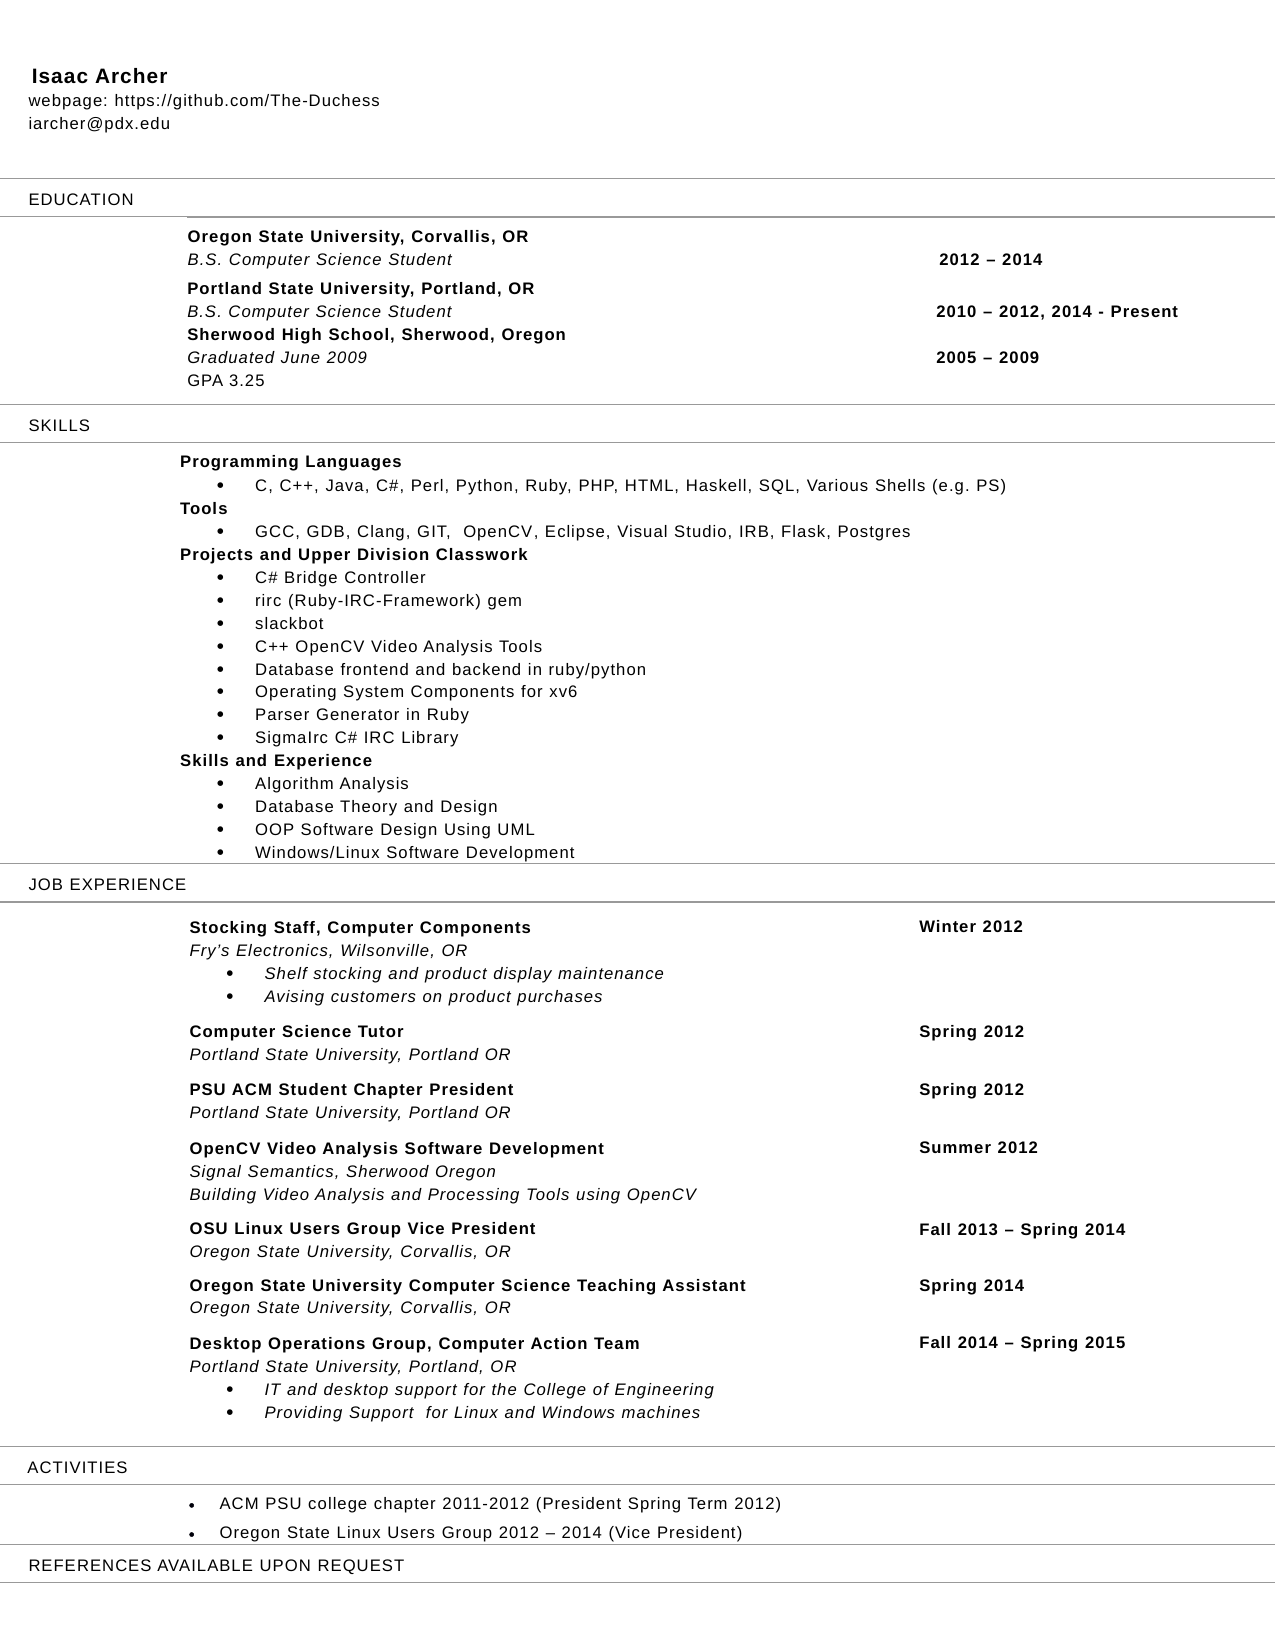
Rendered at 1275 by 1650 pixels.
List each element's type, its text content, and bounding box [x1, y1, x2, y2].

table_cell [178, 1423, 1275, 1446]
table_cell References available upon request [0, 1545, 1275, 1582]
table_cell [0, 903, 178, 1007]
table_cell Oregon State University Computer Science Teaching Assistant Oregon State University, Corvallis, OR [178, 1262, 862, 1318]
table_header Isaac Archer webpage: https://github.com/The-Duchess iarcher@pdx.edu [0, 65, 1275, 177]
table_cell Stocking Staff, Computer Components Fry’s Electronics, Wilsonville, OR Shelf stocking and product display maintenance Avising customers on product purchases [178, 903, 862, 1007]
table_cell [0, 1485, 178, 1543]
table_cell Computer Science Tutor Portland State University, Portland OR [178, 1007, 862, 1065]
table_cell Fall 2014 – Spring 2015 [863, 1319, 1275, 1423]
table_cell Summer 2012 [863, 1123, 1275, 1204]
table_cell Education [0, 179, 1275, 216]
table_cell B.S. Computer Science Student [176, 299, 862, 322]
table_header Oregon State University, Corvallis, OR [187, 218, 1274, 247]
table_cell Programming Languages [169, 443, 1033, 472]
table_cell [0, 1065, 178, 1446]
table_cell Activities [0, 1447, 1275, 1484]
table_cell Skills [0, 405, 1275, 442]
table_cell OSU Linux Users Group Vice President Oregon State University, Corvallis, OR [178, 1205, 862, 1262]
table_cell [0, 217, 176, 403]
table_cell C, C++, Java, C#, Perl, Python, Ruby, PHP, HTML, Haskell, SQL, Various Shells (e.g. PS) Tools GCC, GDB, Clang, GIT, OpenCV, Eclipse, Visual Studio, IRB, Flask, Postgres Projects and Upper Division Classwork C# Bridge Controller rirc (Ruby-IRC-Framework) gem slackbot C++ OpenCV Video Analysis Tools Database frontend and backend in ruby/python Operating System Components for xv6 Parser Generator in Ruby SigmaIrc C# IRC Library Skills and Experience Algorithm Analysis Database Theory and Design OOP Software Design Using UML Windows/Linux Software Development [169, 472, 1033, 863]
table_cell Portland State University, Portland, OR [176, 217, 1275, 299]
table_cell B.S. Computer Science Student [187, 247, 894, 270]
table_cell Spring 2014 [863, 1262, 1275, 1318]
table_cell ACM PSU college chapter 2011-2012 (President Spring Term 2012) Oregon State Linux Users Group 2012 – 2014 (Vice President) [178, 1485, 1275, 1543]
table_cell [0, 1007, 178, 1065]
table_cell Sherwood High School, Sherwood, Oregon [176, 322, 1275, 345]
table_cell Spring 2012 [863, 1065, 1275, 1123]
table_cell [0, 443, 169, 863]
table_cell OpenCV Video Analysis Software Development Signal Semantics, Sherwood Oregon Building Video Analysis and Processing Tools using OpenCV [178, 1123, 862, 1204]
table_cell Winter 2012 [863, 903, 1275, 1007]
table_cell PSU ACM Student Chapter President Portland State University, Portland OR [178, 1065, 862, 1123]
table_cell 2010 – 2012, 2014 - Present [863, 299, 1275, 322]
table_cell Graduated June 2009 [176, 345, 862, 368]
table_cell Fall 2013 – Spring 2014 [863, 1205, 1275, 1262]
table_cell 2005 – 2009 [863, 345, 1275, 368]
table_cell GPA 3.25 [176, 368, 1275, 403]
table_cell [1033, 472, 1275, 863]
table_cell Job Experience [0, 864, 1275, 901]
table_cell Desktop Operations Group, Computer Action Team Portland State University, Portland, OR IT and desktop support for the College of Engineering Providing Support for Linux and Windows machines [178, 1319, 862, 1423]
table_cell [1033, 443, 1275, 472]
table_cell 2012 – 2014 [894, 247, 1274, 270]
table_cell Spring 2012 [863, 1007, 1275, 1065]
